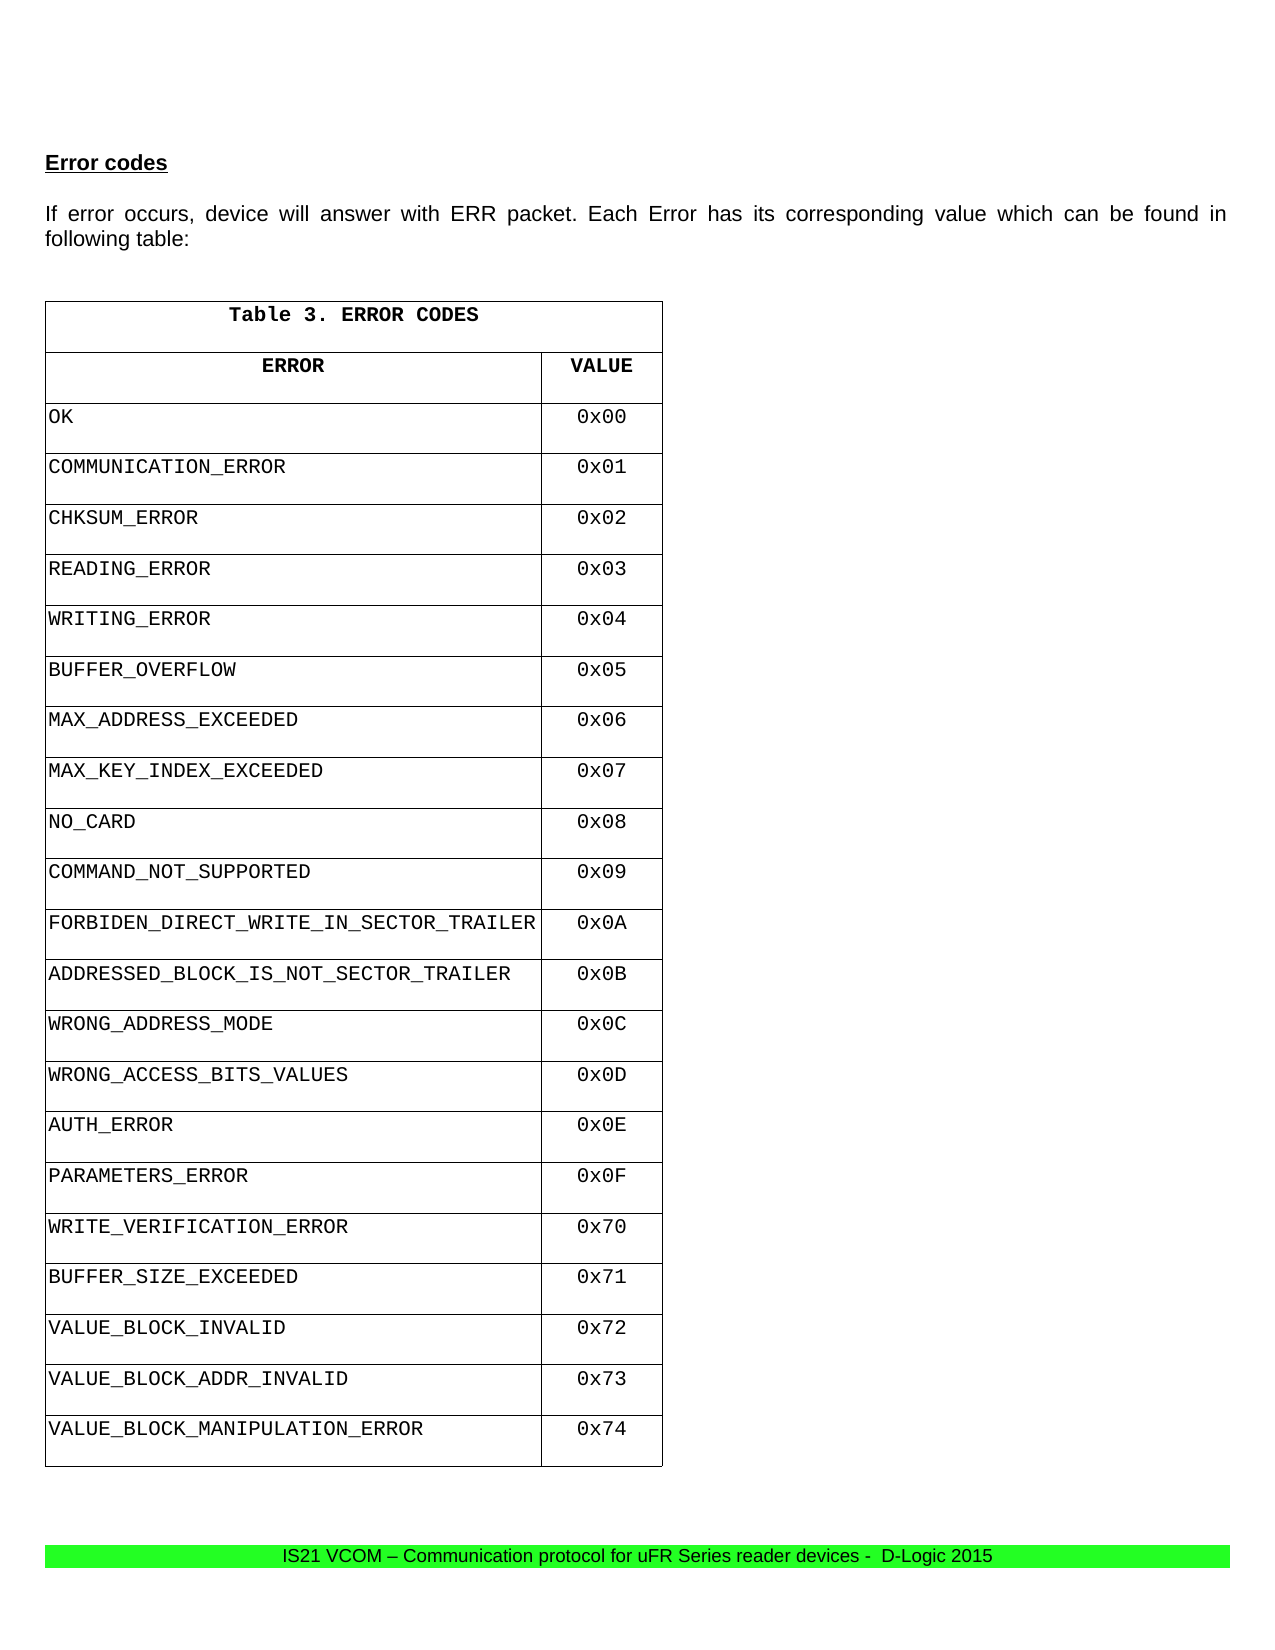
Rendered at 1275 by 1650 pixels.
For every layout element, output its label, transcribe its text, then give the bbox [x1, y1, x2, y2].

table_cell VALUE_BLOCK_INVALID [46, 1315, 541, 1364]
table_cell 0x0C [542, 1011, 662, 1061]
table_cell BUFFER_OVERFLOW [46, 657, 541, 706]
table_cell 0x04 [542, 606, 662, 656]
table_cell FORBIDEN_DIRECT_WRITE_IN_SECTOR_TRAILER [46, 910, 541, 959]
text Error codes [45, 150, 1230, 175]
text If error occurs, device will answer with ERR packet. Each Error has its corresponding value which can be found in following table: [45, 200, 1230, 251]
table_cell 0x09 [542, 859, 662, 909]
table_cell VALUE [542, 353, 662, 402]
table_cell WRONG_ADDRESS_MODE [46, 1011, 541, 1061]
table_header Table 3. ERROR CODES [46, 302, 662, 352]
table_cell 0x02 [542, 505, 662, 554]
table_cell 0x70 [542, 1214, 662, 1263]
table_cell READING_ERROR [46, 555, 541, 605]
table_cell 0x74 [542, 1416, 662, 1466]
table_cell COMMUNICATION_ERROR [46, 454, 541, 504]
table_cell 0x08 [542, 809, 662, 858]
table_cell BUFFER_SIZE_EXCEEDED [46, 1264, 541, 1314]
table_cell 0x05 [542, 657, 662, 706]
table_cell MAX_ADDRESS_EXCEEDED [46, 707, 541, 757]
table_cell OK [46, 404, 541, 453]
table_cell MAX_KEY_INDEX_EXCEEDED [46, 758, 541, 807]
table_cell 0x0B [542, 960, 662, 1010]
table_cell ERROR [46, 353, 541, 402]
table_cell 0x07 [542, 758, 662, 807]
table_cell 0x00 [542, 404, 662, 453]
table_cell VALUE_BLOCK_MANIPULATION_ERROR [46, 1416, 541, 1466]
table_cell COMMAND_NOT_SUPPORTED [46, 859, 541, 909]
table_cell 0x0A [542, 910, 662, 959]
table_cell WRITING_ERROR [46, 606, 541, 656]
table_cell WRONG_ACCESS_BITS_VALUES [46, 1062, 541, 1111]
table_cell 0x03 [542, 555, 662, 605]
table_cell PARAMETERS_ERROR [46, 1163, 541, 1212]
table_cell 0x06 [542, 707, 662, 757]
table_cell 0x0F [542, 1163, 662, 1212]
table_cell VALUE_BLOCK_ADDR_INVALID [46, 1365, 541, 1415]
table_cell AUTH_ERROR [46, 1112, 541, 1162]
table_cell NO_CARD [46, 809, 541, 858]
table_cell 0x72 [542, 1315, 662, 1364]
table_cell 0x0E [542, 1112, 662, 1162]
table_cell ADDRESSED_BLOCK_IS_NOT_SECTOR_TRAILER [46, 960, 541, 1010]
table_cell 0x73 [542, 1365, 662, 1415]
table_cell 0x0D [542, 1062, 662, 1111]
table_cell 0x01 [542, 454, 662, 504]
table_cell CHKSUM_ERROR [46, 505, 541, 554]
table_cell WRITE_VERIFICATION_ERROR [46, 1214, 541, 1263]
table_cell 0x71 [542, 1264, 662, 1314]
